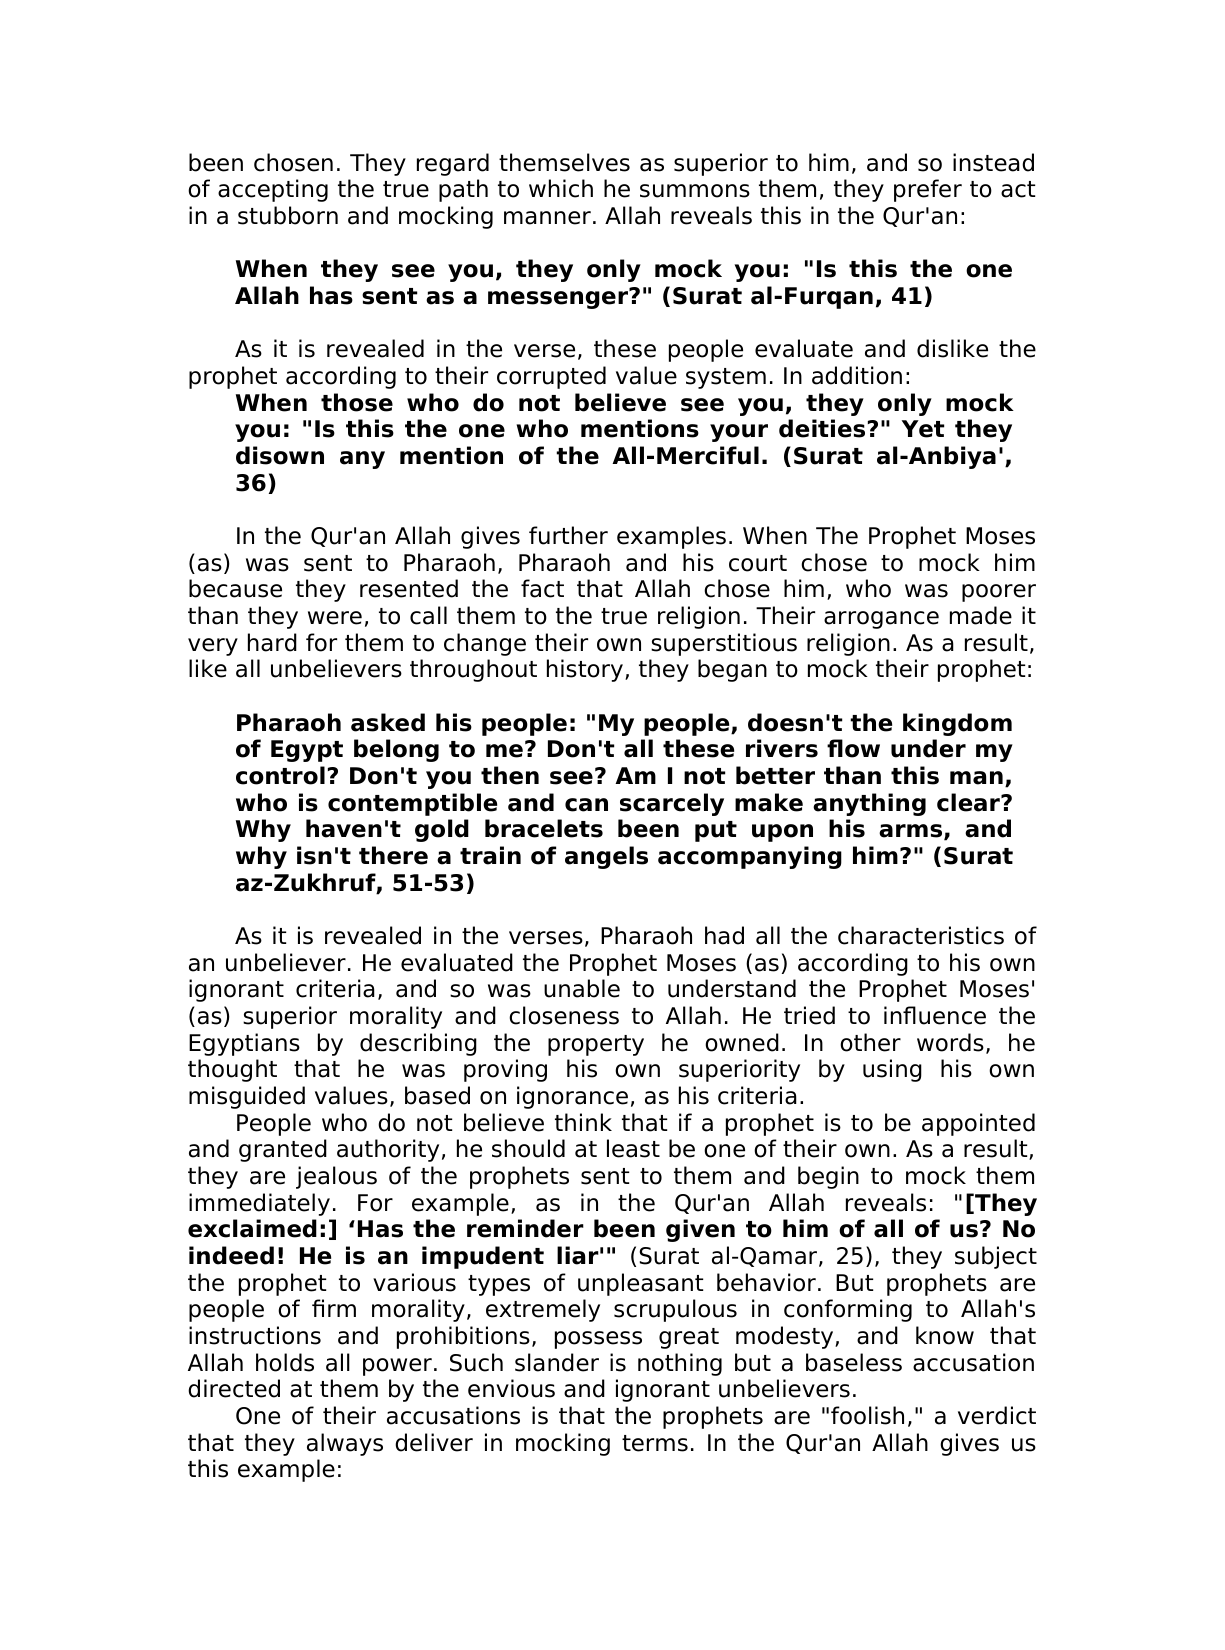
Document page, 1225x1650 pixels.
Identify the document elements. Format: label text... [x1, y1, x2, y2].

text People who do not believe think that if a prophet is to be appointed and granted authority, he should at least be one of their own. As a result, they are jealous of the prophets sent to them and begin to mock them immediately. For example, as in the Qur'an Allah reveals: "[They exclaimed:] ‘Has the reminder been given to him of all of us? No indeed! He is an impudent liar'" (Surat al-Qamar, 25), they subject the prophet to various types of unpleasant behavior. But prophets are people of firm morality, extremely scrupulous in conforming to Allah's instructions and prohibitions, possess great modesty, and know that Allah holds all power. Such slander is nothing but a baseless accusation directed at them by the envious and ignorant unbelievers. [187, 1110, 1037, 1403]
text been chosen. They regard themselves as superior to him, and so instead of accepting the true path to which he summons them, they prefer to act in a stubborn and mocking manner. Allah reveals this in the Qur'an: [187, 150, 1037, 230]
text In the Qur'an Allah gives further examples. When The Prophet Moses (as) was sent to Pharaoh, Pharaoh and his court chose to mock him because they resented the fact that Allah chose him, who was poorer than they were, to call them to the true religion. Their arrogance made it very hard for them to change their own superstitious religion. As a result, like all unbelievers throughout history, they began to mock their prophet: [187, 523, 1037, 683]
text As it is revealed in the verses, Pharaoh had all the characteristics of an unbeliever. He evaluated the Prophet Moses (as) according to his own ignorant criteria, and so was unable to understand the Prophet Moses' (as) superior morality and closeness to Allah. He tried to influence the Egyptians by describing the property he owned. In other words, he thought that he was proving his own superiority by using his own misguided values, based on ignorance, as his criteria. [187, 923, 1037, 1110]
text Pharaoh asked his people: "My people, doesn't the kingdom of Egypt belong to me? Don't all these rivers flow under my control? Don't you then see? Am I not better than this man, who is contemptible and can scarcely make anything clear? Why haven't gold bracelets been put upon his arms, and why isn't there a train of angels accompanying him?" (Surat az-Zukhruf, 51-53) [235, 710, 1014, 897]
text When those who do not believe see you, they only mock you: "Is this the one who mentions your deities?" Yet they disown any mention of the All-Merciful. (Surat al-Anbiya', 36) [235, 390, 1014, 497]
text When they see you, they only mock you: "Is this the one Allah has sent as a messenger?" (Surat al-Furqan, 41) [235, 257, 1014, 310]
text One of their accusations is that the prophets are "foolish," a verdict that they always deliver in mocking terms. In the Qur'an Allah gives us this example: [187, 1403, 1037, 1483]
text As it is revealed in the verse, these people evaluate and dislike the prophet according to their corrupted value system. In addition: [187, 337, 1037, 390]
